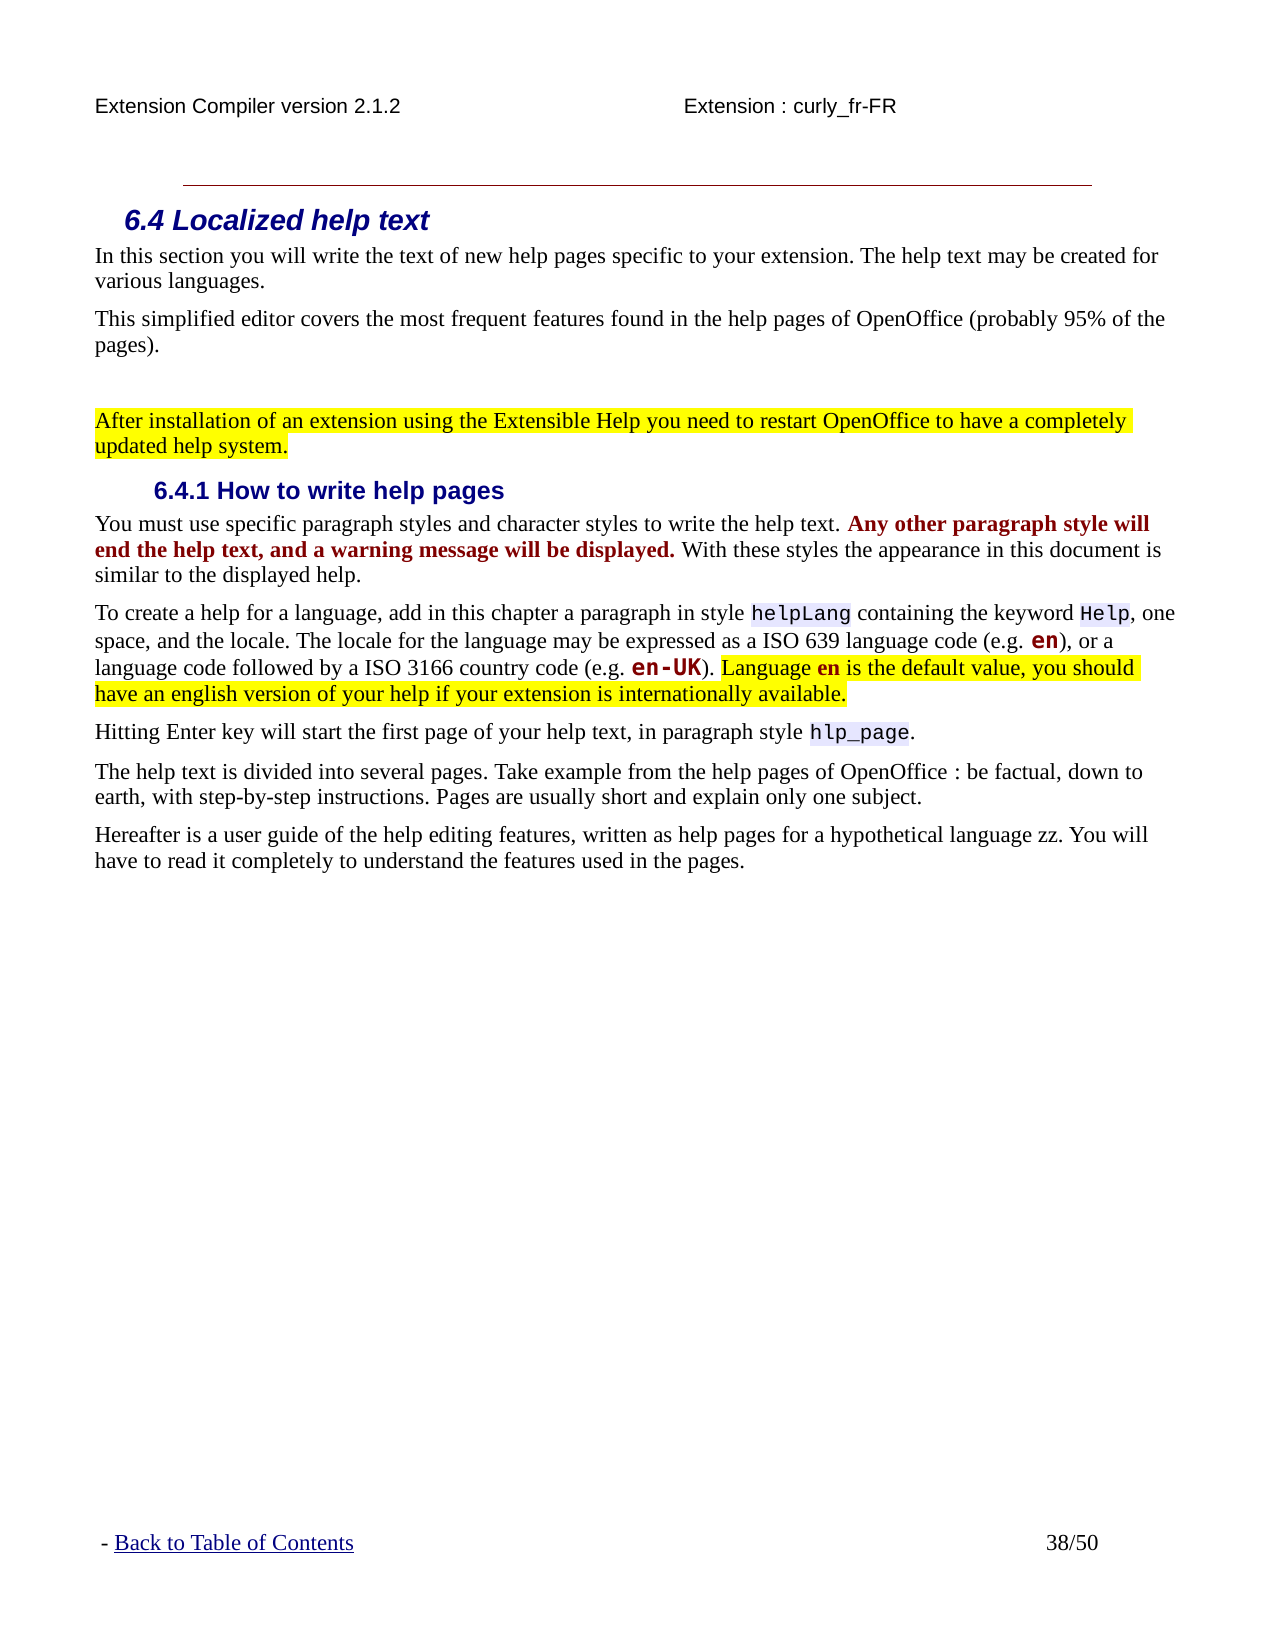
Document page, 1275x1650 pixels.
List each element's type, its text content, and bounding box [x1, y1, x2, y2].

text You must use specific paragraph styles and character styles to write the help text. Any other paragraph style will end the help text, and a warning message will be displayed. With these styles the appearance in this document is similar to the displayed help. [94, 511, 1181, 588]
text To create a help for a language, add in this chapter a paragraph in style helpLang containing the keyword Help, one space, and the locale. The locale for the language may be expressed as a ISO 639 language code (e.g. en), or a language code followed by a ISO 3166 country code (e.g. en-UK). Language en is the default value, you should have an english version of your help if your extension is internationally available. [94, 600, 1181, 707]
text The help text is divided into several pages. Take example from the help pages of OpenOffice : be factual, down to earth, with step-by-step instructions. Pages are usually short and explain only one subject. [94, 758, 1181, 809]
text In this section you will write the text of new help pages specific to your extension. The help text may be created for various languages. [94, 242, 1181, 293]
subtitle Localized help text [124, 204, 1181, 237]
text This simplified editor covers the most frequent features found in the help pages of OpenOffice (probably 95% of the pages). [94, 306, 1181, 357]
text Hereafter is a user guide of the help editing features, written as help pages for a hypothetical language zz. You will have to read it completely to understand the features used in the pages. [94, 822, 1181, 873]
text Hitting Enter key will start the first page of your help text, in paragraph style hlp_page. [94, 719, 1181, 746]
subtitle How to write help pages [153, 477, 1181, 505]
text After installation of an extension using the Extensible Help you need to restart OpenOffice to have a completely updated help system. [94, 408, 1181, 459]
